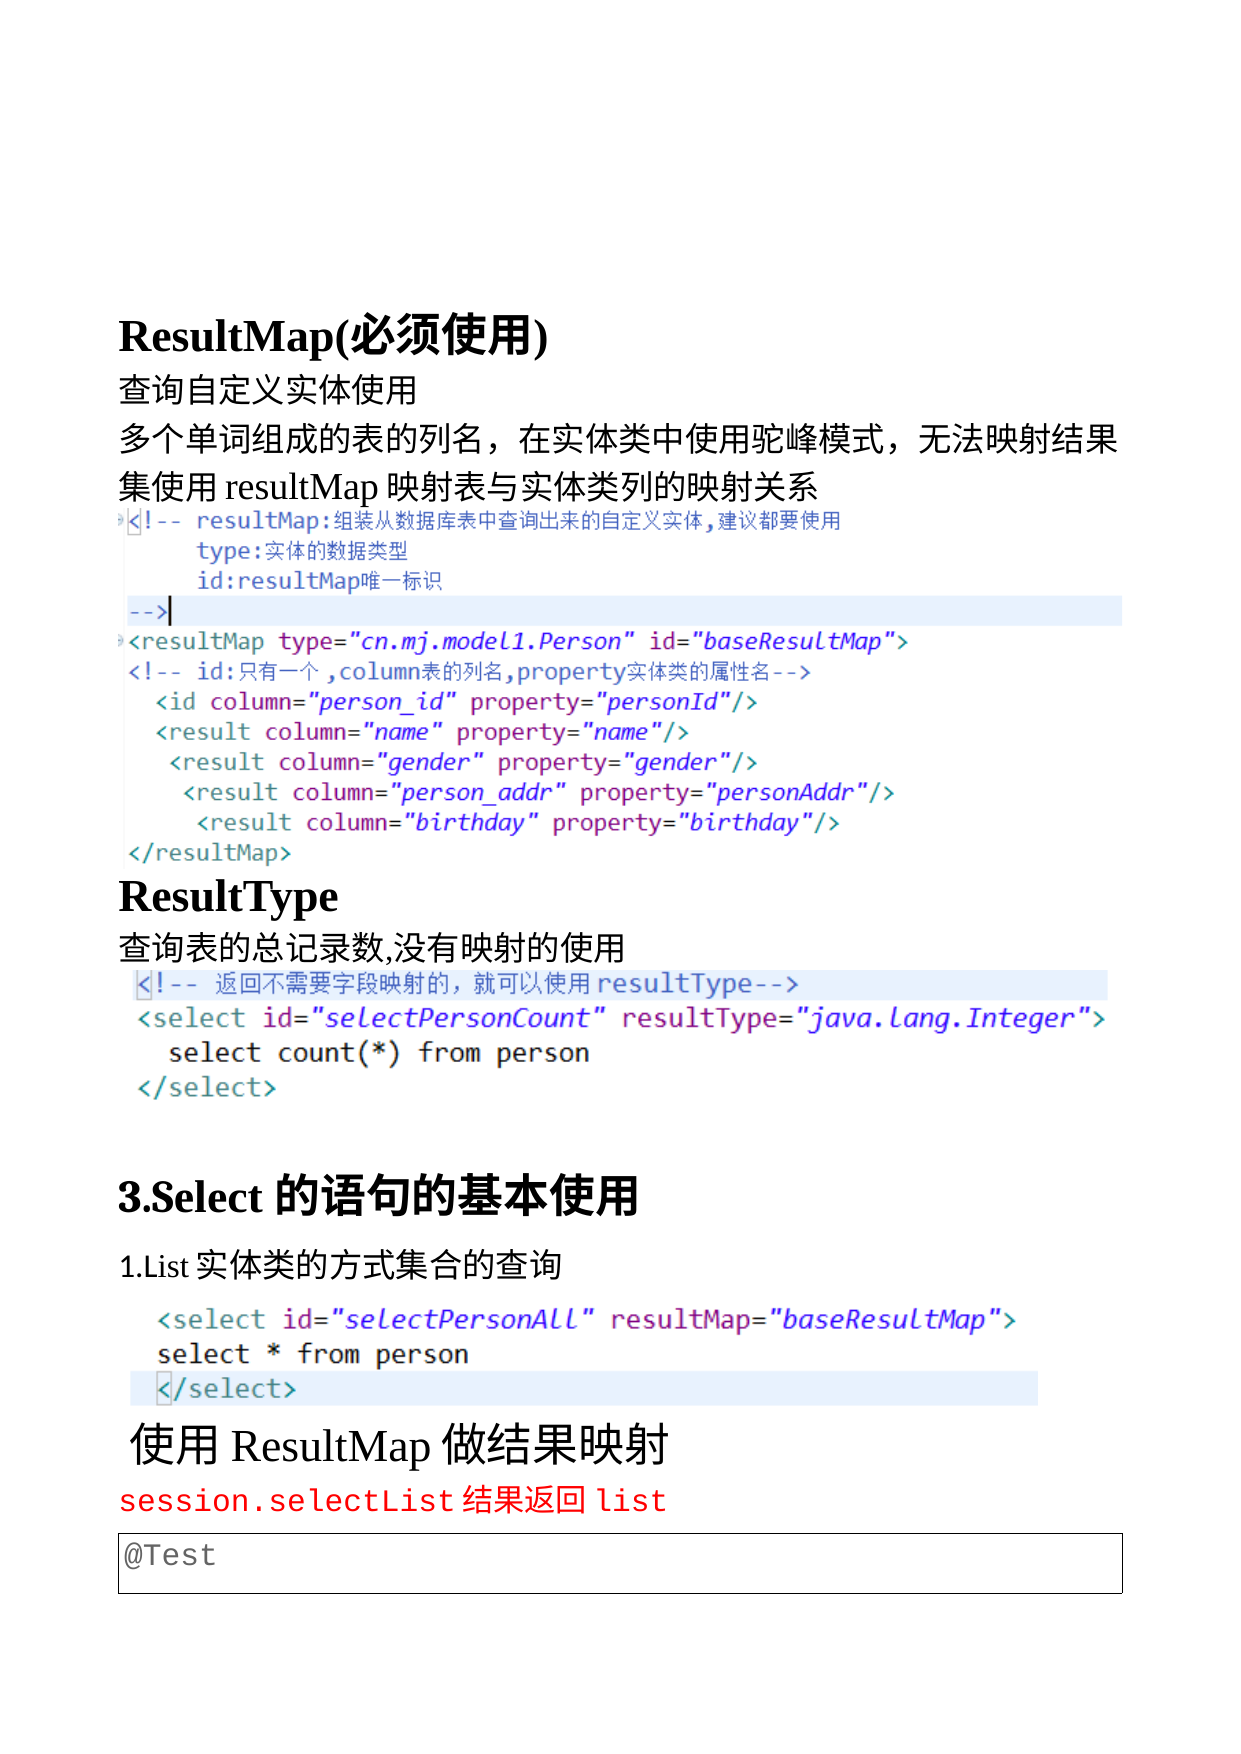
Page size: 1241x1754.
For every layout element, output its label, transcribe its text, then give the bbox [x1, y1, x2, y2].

text 使用ResultMap做结果映射 [118, 1299, 1122, 1475]
picture [118, 508, 1123, 869]
text ResultType [118, 869, 1122, 922]
text 1.List实体类的方式集合的查询 [118, 1238, 1122, 1287]
text 查询自定义实体使用 [118, 364, 1122, 412]
picture [130, 1299, 1038, 1409]
table_header @Test [119, 1534, 1122, 1592]
picture [132, 970, 1108, 1103]
subtitle 3.Select 的语句的基本使用 [118, 1159, 1122, 1226]
text 查询表的总记录数,没有映射的使用 [118, 922, 1122, 970]
text session.selectList结果返回list [118, 1475, 1122, 1521]
text 多个单词组成的表的列名，在实体类中使用驼峰模式，无法映射结果集使用resultMap映射表与实体类列的映射关系 [118, 412, 1122, 508]
text ResultMap(必须使用) [118, 298, 1122, 364]
